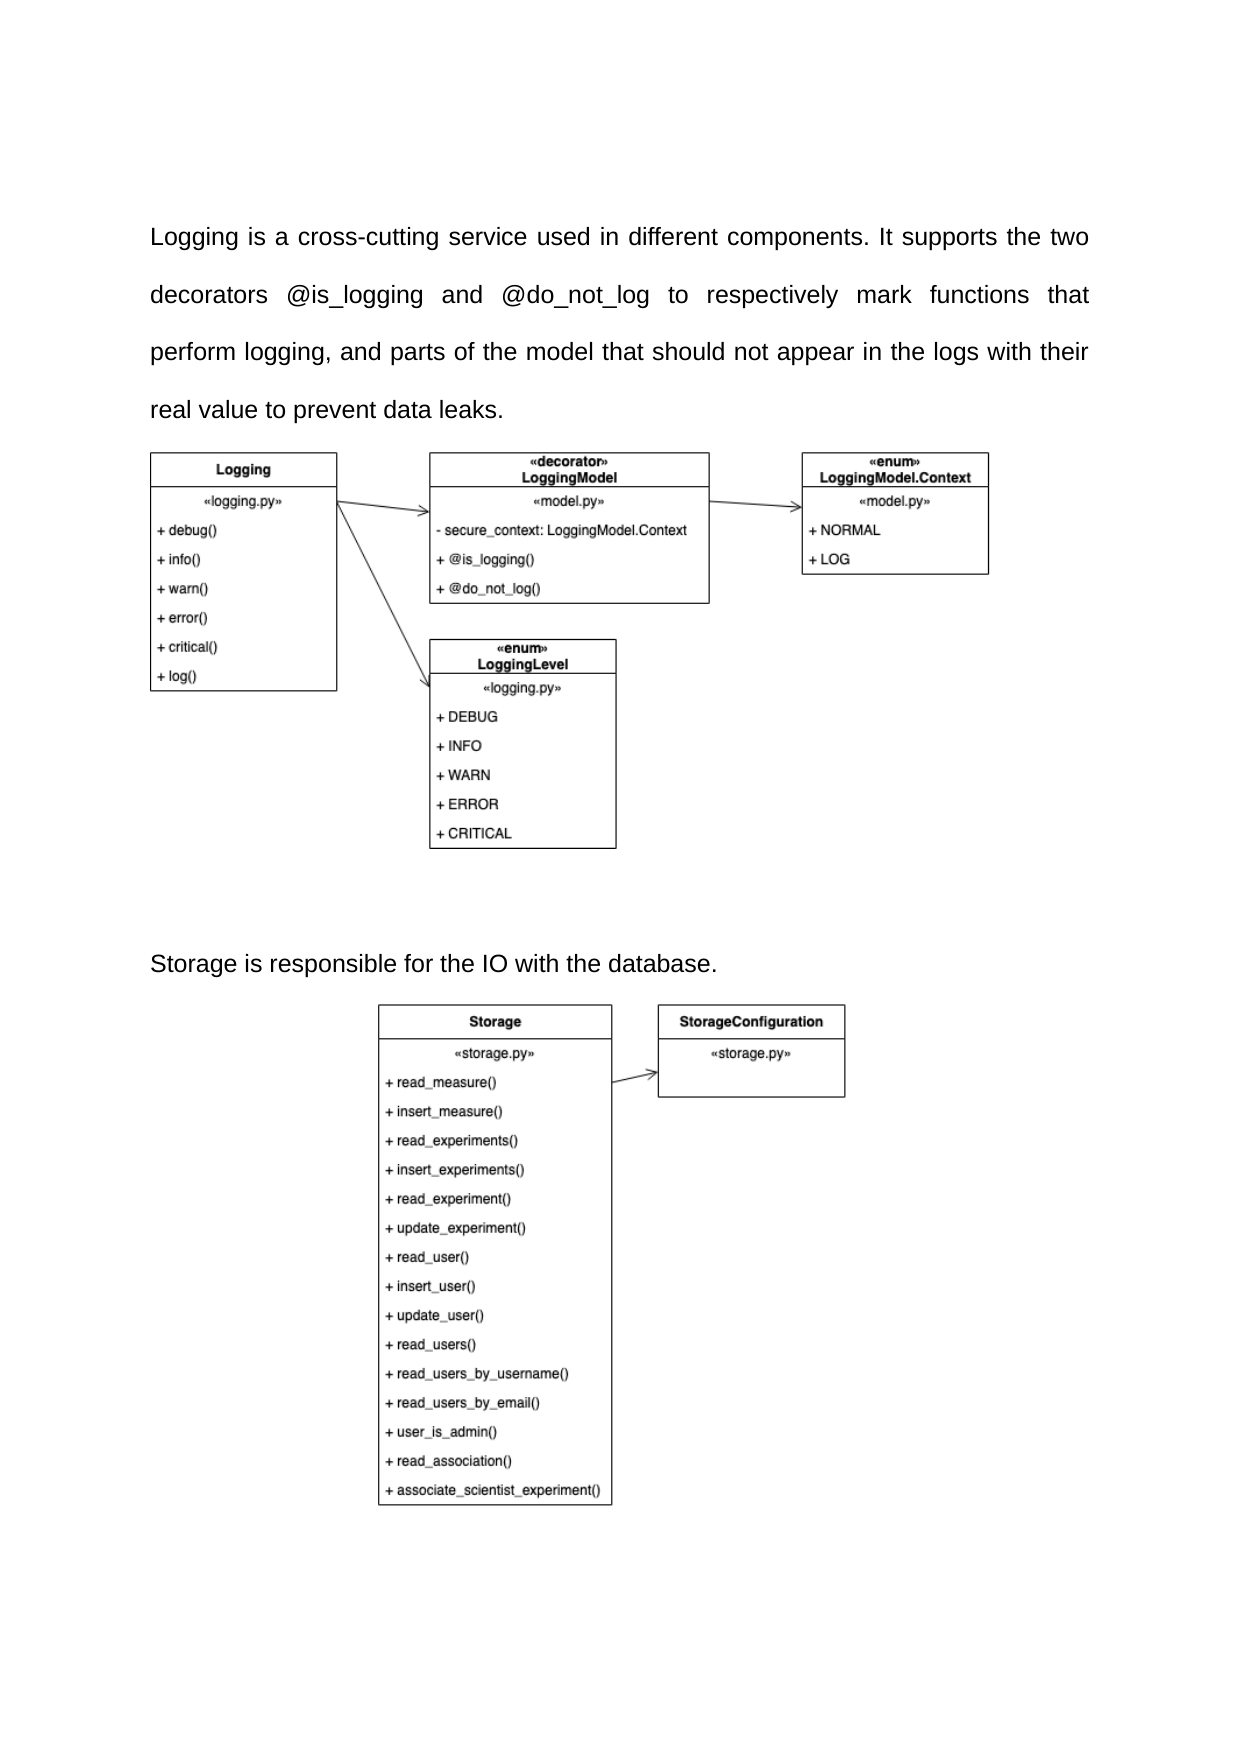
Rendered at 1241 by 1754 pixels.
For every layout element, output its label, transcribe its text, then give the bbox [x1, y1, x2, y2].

text Storage is responsible for the IO with the database. [150, 949, 1091, 978]
text Logging is a cross-cutting service used in different components. It supports the two decorators @is_logging and @do_not_log to respectively mark functions that perform logging, and parts of the model that should not appear in the logs with their real value to prevent data leaks. [150, 222, 1091, 423]
